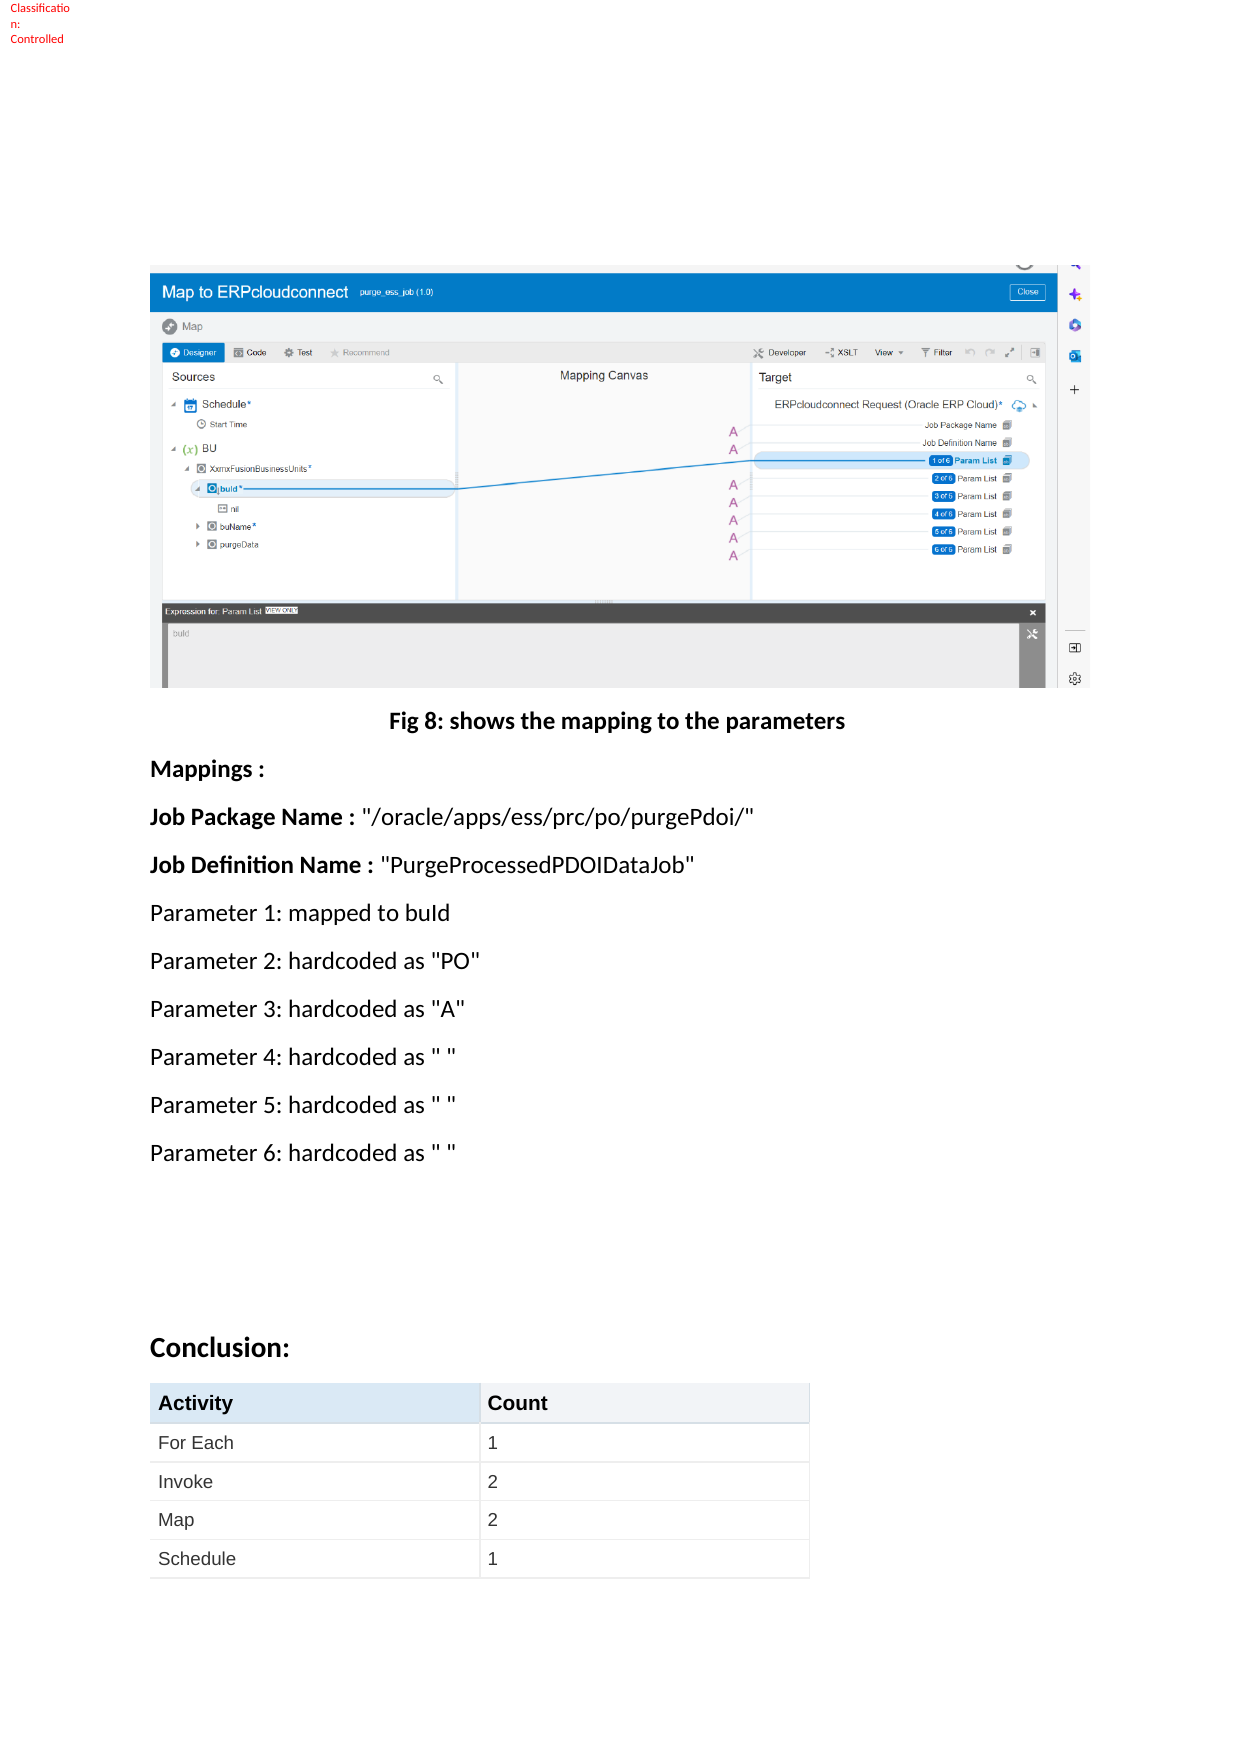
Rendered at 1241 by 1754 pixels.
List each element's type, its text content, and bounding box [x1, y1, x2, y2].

text Job Package Name : "/oracle/apps/ess/prc/po/purgePdoi/" [150, 801, 1090, 832]
table_cell Schedule [150, 1540, 479, 1577]
table_cell 1 [481, 1540, 809, 1577]
text Fig 8: shows the mapping to the parameters [150, 705, 1090, 736]
table_cell 1 [481, 1424, 809, 1461]
table_cell Invoke [150, 1463, 479, 1500]
table_cell 2 [481, 1501, 809, 1538]
text Parameter 6: hardcoded as " " [150, 1137, 1090, 1168]
table_cell 2 [481, 1463, 809, 1500]
text Job Definition Name : "PurgeProcessedPDOIDataJob" [150, 849, 1090, 880]
text Parameter 4: hardcoded as " " [150, 1041, 1090, 1072]
table_header Activity [150, 1383, 479, 1422]
text Parameter 1: mapped to buId [150, 897, 1090, 928]
table_cell For Each [150, 1424, 479, 1461]
text Conclusion: [150, 1329, 1090, 1365]
table_cell Map [150, 1501, 479, 1538]
text Mappings : [150, 753, 1090, 784]
text Parameter 2: hardcoded as "PO" [150, 945, 1090, 976]
text Parameter 3: hardcoded as "A" [150, 993, 1090, 1024]
table_header Count [481, 1383, 809, 1422]
text Parameter 5: hardcoded as " " [150, 1089, 1090, 1120]
